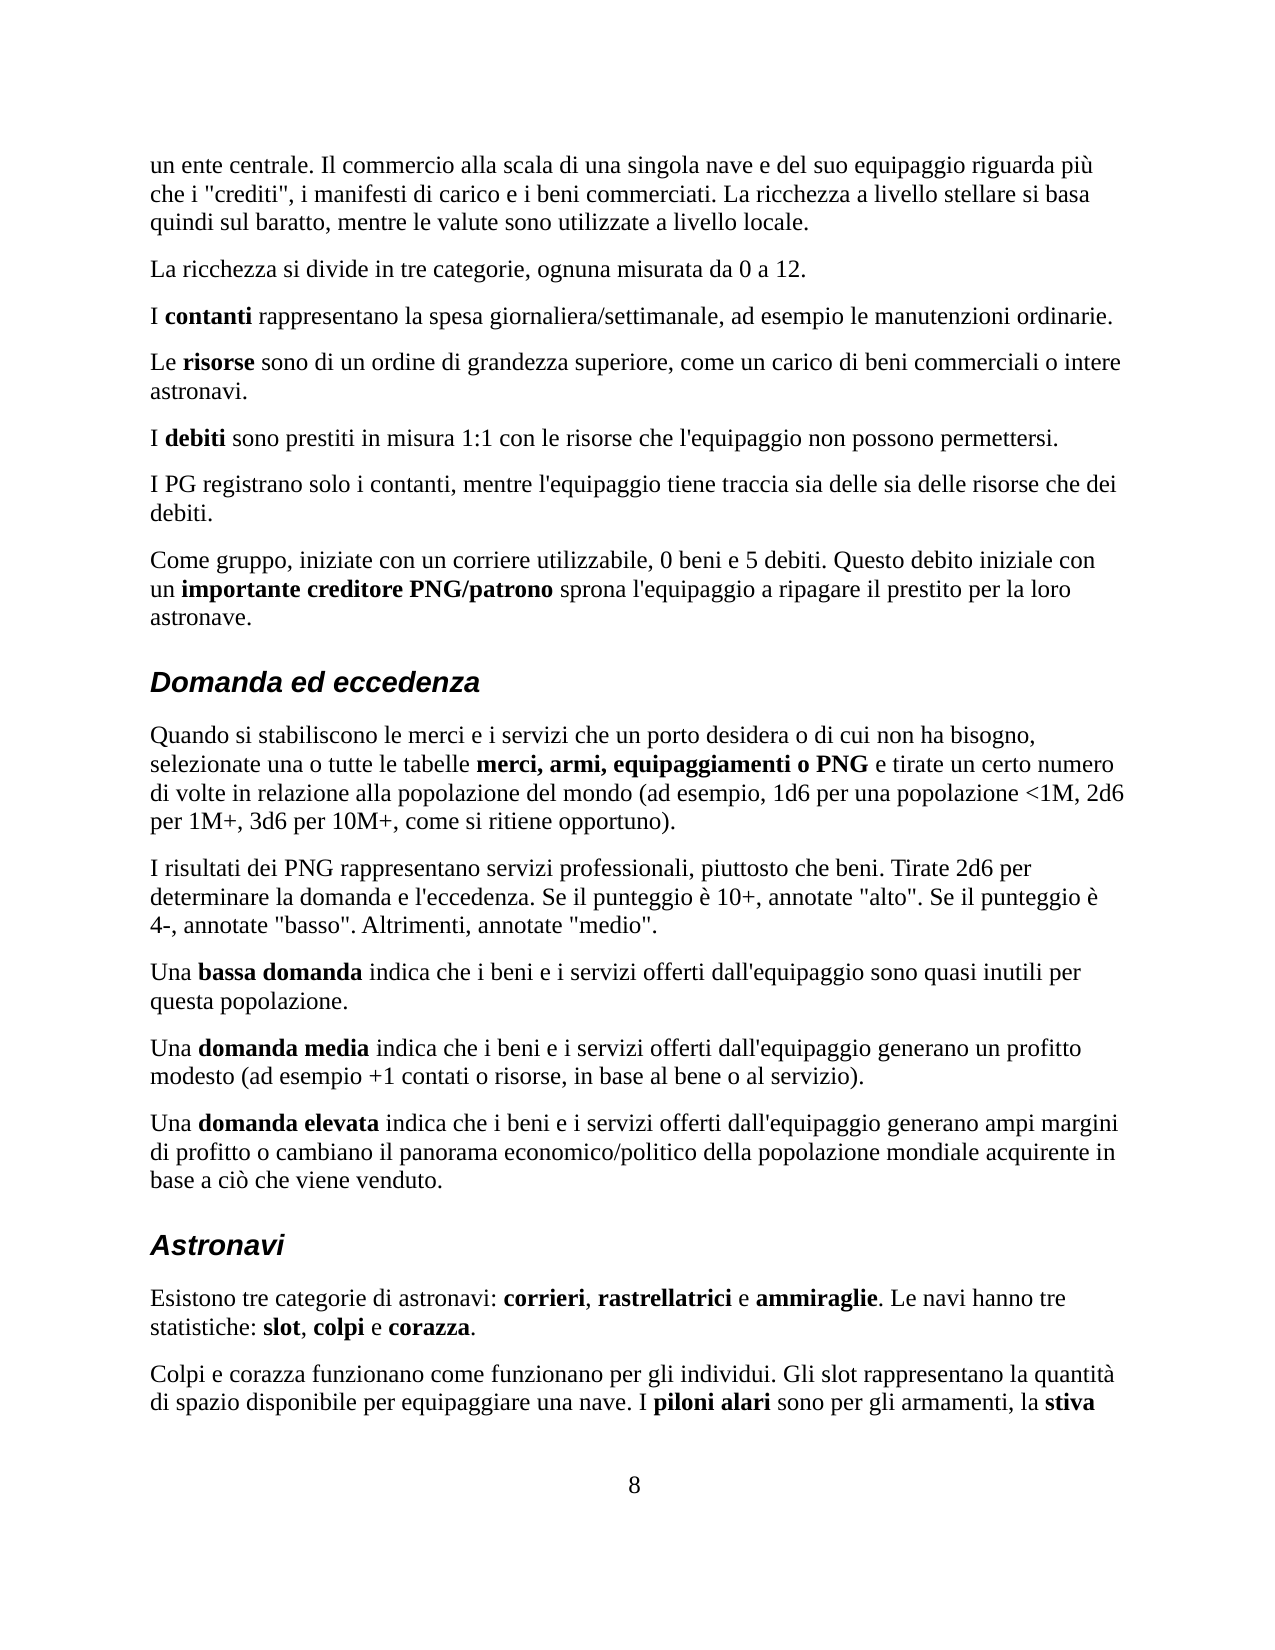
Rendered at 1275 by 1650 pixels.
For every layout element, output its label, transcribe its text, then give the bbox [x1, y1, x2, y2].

text un ente centrale. Il commercio alla scala di una singola nave e del suo equipaggio riguarda più che i "crediti", i manifesti di carico e i beni commerciati. La ricchezza a livello stellare si basa quindi sul baratto, mentre le valute sono utilizzate a livello locale. [150, 150, 1125, 236]
text I risultati dei PNG rappresentano servizi professionali, piuttosto che beni. Tirate 2d6 per determinare la domanda e l'eccedenza. Se il punteggio è 10+, annotate "alto". Se il punteggio è 4-, annotate "basso". Altrimenti, annotate "medio". [150, 853, 1125, 939]
text Una domanda elevata indica che i beni e i servizi offerti dall'equipaggio generano ampi margini di profitto o cambiano il panorama economico/politico della popolazione mondiale acquirente in base a ciò che viene venduto. [150, 1108, 1125, 1194]
text I debiti sono prestiti in misura 1:1 con le risorse che l'equipaggio non possono permettersi. [150, 423, 1125, 452]
subtitle Astronavi [150, 1228, 1125, 1262]
text Una domanda media indica che i beni e i servizi offerti dall'equipaggio generano un profitto modesto (ad esempio +1 contati o risorse, in base al bene o al servizio). [150, 1033, 1125, 1090]
text Come gruppo, iniziate con un corriere utilizzabile, 0 beni e 5 debiti. Questo debito iniziale con un importante creditore PNG/patrono sprona l'equipaggio a ripagare il prestito per la loro astronave. [150, 545, 1125, 631]
text Colpi e corazza funzionano come funzionano per gli individui. Gli slot rappresentano la quantità di spazio disponibile per equipaggiare una nave. I piloni alari sono per gli armamenti, la stiva [150, 1359, 1125, 1416]
text Una bassa domanda indica che i beni e i servizi offerti dall'equipaggio sono quasi inutili per questa popolazione. [150, 957, 1125, 1015]
text Quando si stabiliscono le merci e i servizi che un porto desidera o di cui non ha bisogno, selezionate una o tutte le tabelle merci, armi, equipaggiamenti o PNG e tirate un certo numero di volte in relazione alla popolazione del mondo (ad esempio, 1d6 per una popolazione <1M, 2d6 per 1M+, 3d6 per 10M+, come si ritiene opportuno). [150, 720, 1125, 835]
text La ricchezza si divide in tre categorie, ognuna misurata da 0 a 12. [150, 254, 1125, 283]
text I contanti rappresentano la spesa giornaliera/settimanale, ad esempio le manutenzioni ordinarie. [150, 301, 1125, 329]
text Le risorse sono di un ordine di grandezza superiore, come un carico di beni commerciali o intere astronavi. [150, 347, 1125, 405]
text I PG registrano solo i contanti, mentre l'equipaggio tiene traccia sia delle sia delle risorse che dei debiti. [150, 469, 1125, 527]
subtitle Domanda ed eccedenza [150, 665, 1125, 699]
text Esistono tre categorie di astronavi: corrieri, rastrellatrici e ammiraglie. Le navi hanno tre statistiche: slot, colpi e corazza. [150, 1283, 1125, 1341]
